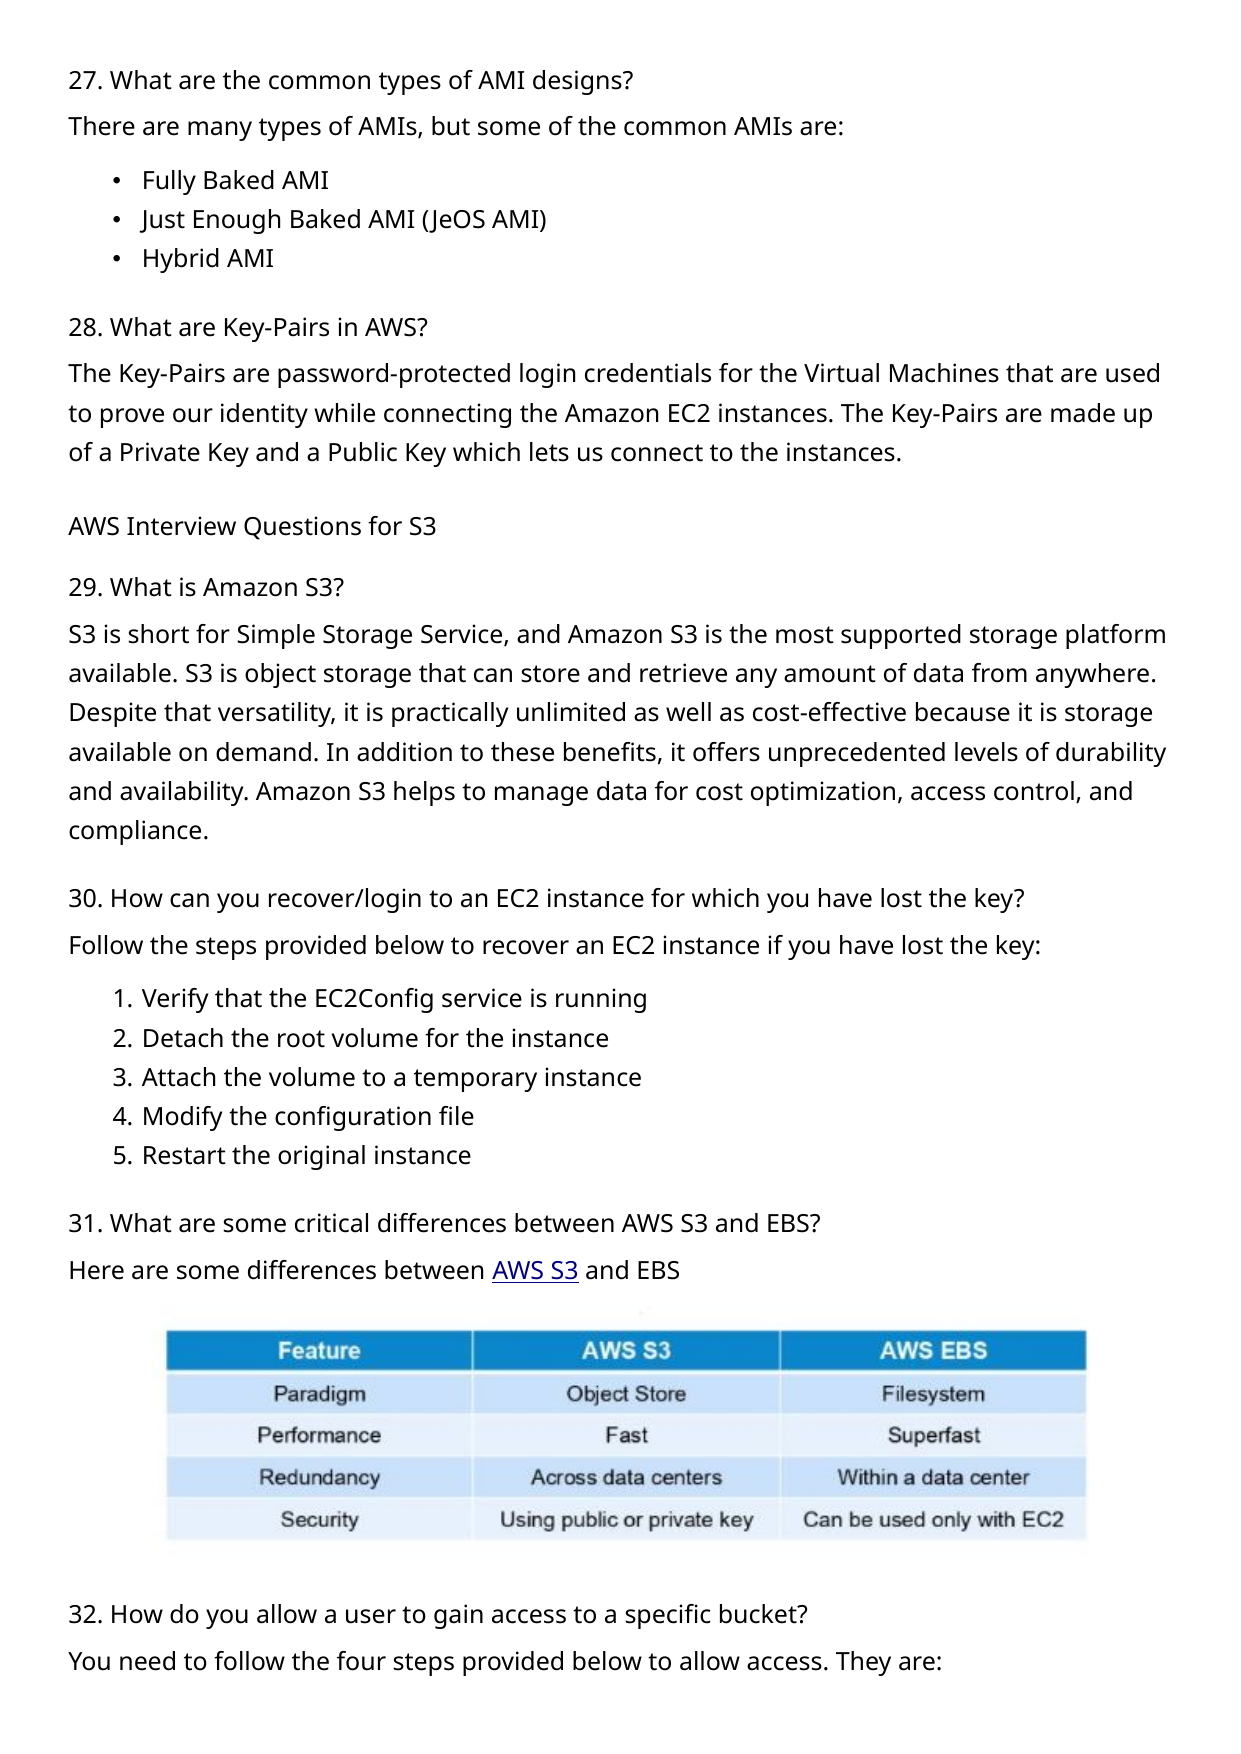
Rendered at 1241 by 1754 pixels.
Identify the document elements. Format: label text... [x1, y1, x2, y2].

list Detach the root volume for the instance [112, 1020, 1173, 1054]
text You need to follow the four steps provided below to allow access. They are: [68, 1643, 1173, 1678]
list Verify that the EC2Config service is running [112, 981, 1173, 1015]
subtitle AWS Interview Questions for S3 [68, 509, 1173, 543]
subtitle 32. How do you allow a user to gain access to a specific bucket? [68, 1597, 1173, 1631]
list Just Enough Baked AMI (JeOS AMI) [112, 202, 1173, 236]
subtitle 31. What are some critical differences between AWS S3 and EBS? [68, 1206, 1173, 1240]
subtitle 27. What are the common types of AMI designs? [68, 62, 1173, 97]
subtitle 28. What are Key-Pairs in AWS? [68, 309, 1173, 343]
subtitle 29. What is Amazon S3? [68, 570, 1173, 604]
text Here are some differences between AWS S3 and EBS [68, 1253, 1173, 1287]
text There are many types of AMIs, but some of the common AMIs are: [68, 109, 1173, 143]
list Hybrid AMI [112, 241, 1173, 275]
list Attach the volume to a temporary instance [112, 1059, 1173, 1093]
picture [151, 1306, 1090, 1563]
text The Key-Pairs are password-protected login credentials for the Virtual Machines that are used to prove our identity while connecting the Amazon EC2 instances. The Key-Pairs are made up of a Private Key and a Public Key which lets us connect to the instances. [68, 356, 1173, 468]
list Restart the original instance [112, 1138, 1173, 1172]
subtitle 30. How can you recover/login to an EC2 instance for which you have lost the key? [68, 881, 1173, 915]
text S3 is short for Simple Storage Service, and Amazon S3 is the most supported storage platform available. S3 is object storage that can store and retrieve any amount of data from anywhere. Despite that versatility, it is practically unlimited as well as cost-effective because it is storage available on demand. In addition to these benefits, it offers unprecedented levels of durability and availability. Amazon S3 helps to manage data for cost optimization, access control, and compliance. [68, 617, 1173, 847]
list Fully Baked AMI [112, 163, 1173, 197]
text Follow the steps provided below to recover an EC2 instance if you have lost the key: [68, 927, 1173, 961]
list Modify the configuration file [112, 1099, 1173, 1133]
